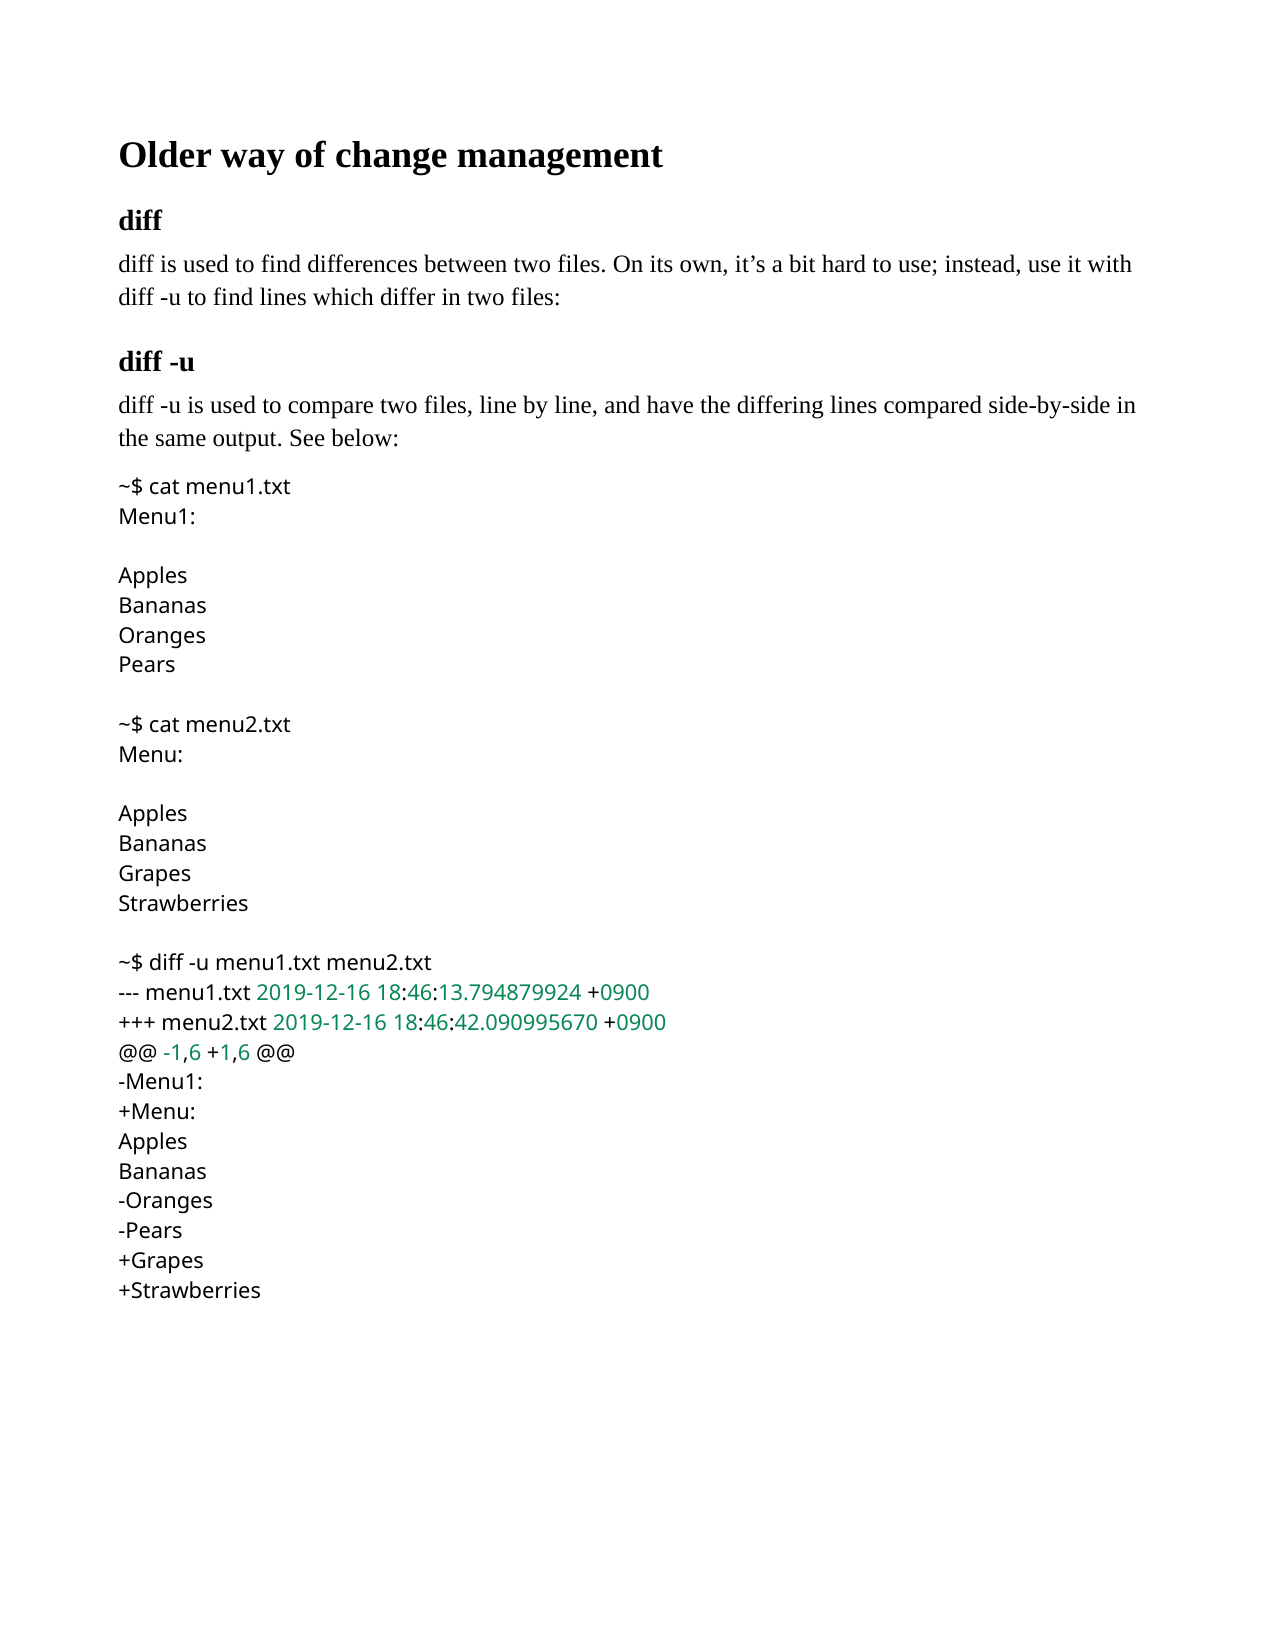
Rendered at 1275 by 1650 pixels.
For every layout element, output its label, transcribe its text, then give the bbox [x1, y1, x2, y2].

subtitle diff [118, 203, 1157, 236]
subtitle Older way of change management [118, 133, 1157, 176]
text -Pears [118, 1215, 1157, 1245]
text +Strawberries [118, 1275, 1157, 1304]
text ~$ cat menu2.txt [118, 709, 1157, 739]
text Pears [118, 649, 1157, 679]
text Bananas [118, 1156, 1157, 1185]
text Apples [118, 560, 1157, 590]
text diff is used to find differences between two files. On its own, it’s a bit hard to use; instead, use it with diff -u to find lines which differ in two files: [118, 249, 1157, 311]
text Bananas [118, 590, 1157, 620]
text --- menu1.txt 2019-12-16 18:46:13.794879924 +0900 [118, 977, 1157, 1007]
text -Menu1: [118, 1066, 1157, 1096]
text Strawberries [118, 888, 1157, 917]
text Apples [118, 1126, 1157, 1156]
text diff -u is used to compare two files, line by line, and have the differing lines compared side-by-side in the same output. See below: [118, 390, 1157, 452]
text +Menu: [118, 1096, 1157, 1126]
text Grapes [118, 858, 1157, 888]
text +Grapes [118, 1245, 1157, 1275]
text -Oranges [118, 1185, 1157, 1215]
text Apples [118, 798, 1157, 828]
text Menu: [118, 739, 1157, 768]
text @@ -1,6 +1,6 @@ [118, 1036, 1157, 1066]
text Menu1: [118, 501, 1157, 530]
text ~$ diff -u menu1.txt menu2.txt [118, 947, 1157, 977]
text +++ menu2.txt 2019-12-16 18:46:42.090995670 +0900 [118, 1007, 1157, 1036]
subtitle diff -u [118, 344, 1157, 378]
text Bananas [118, 828, 1157, 858]
text Oranges [118, 620, 1157, 649]
text ~$ cat menu1.txt [118, 471, 1157, 501]
